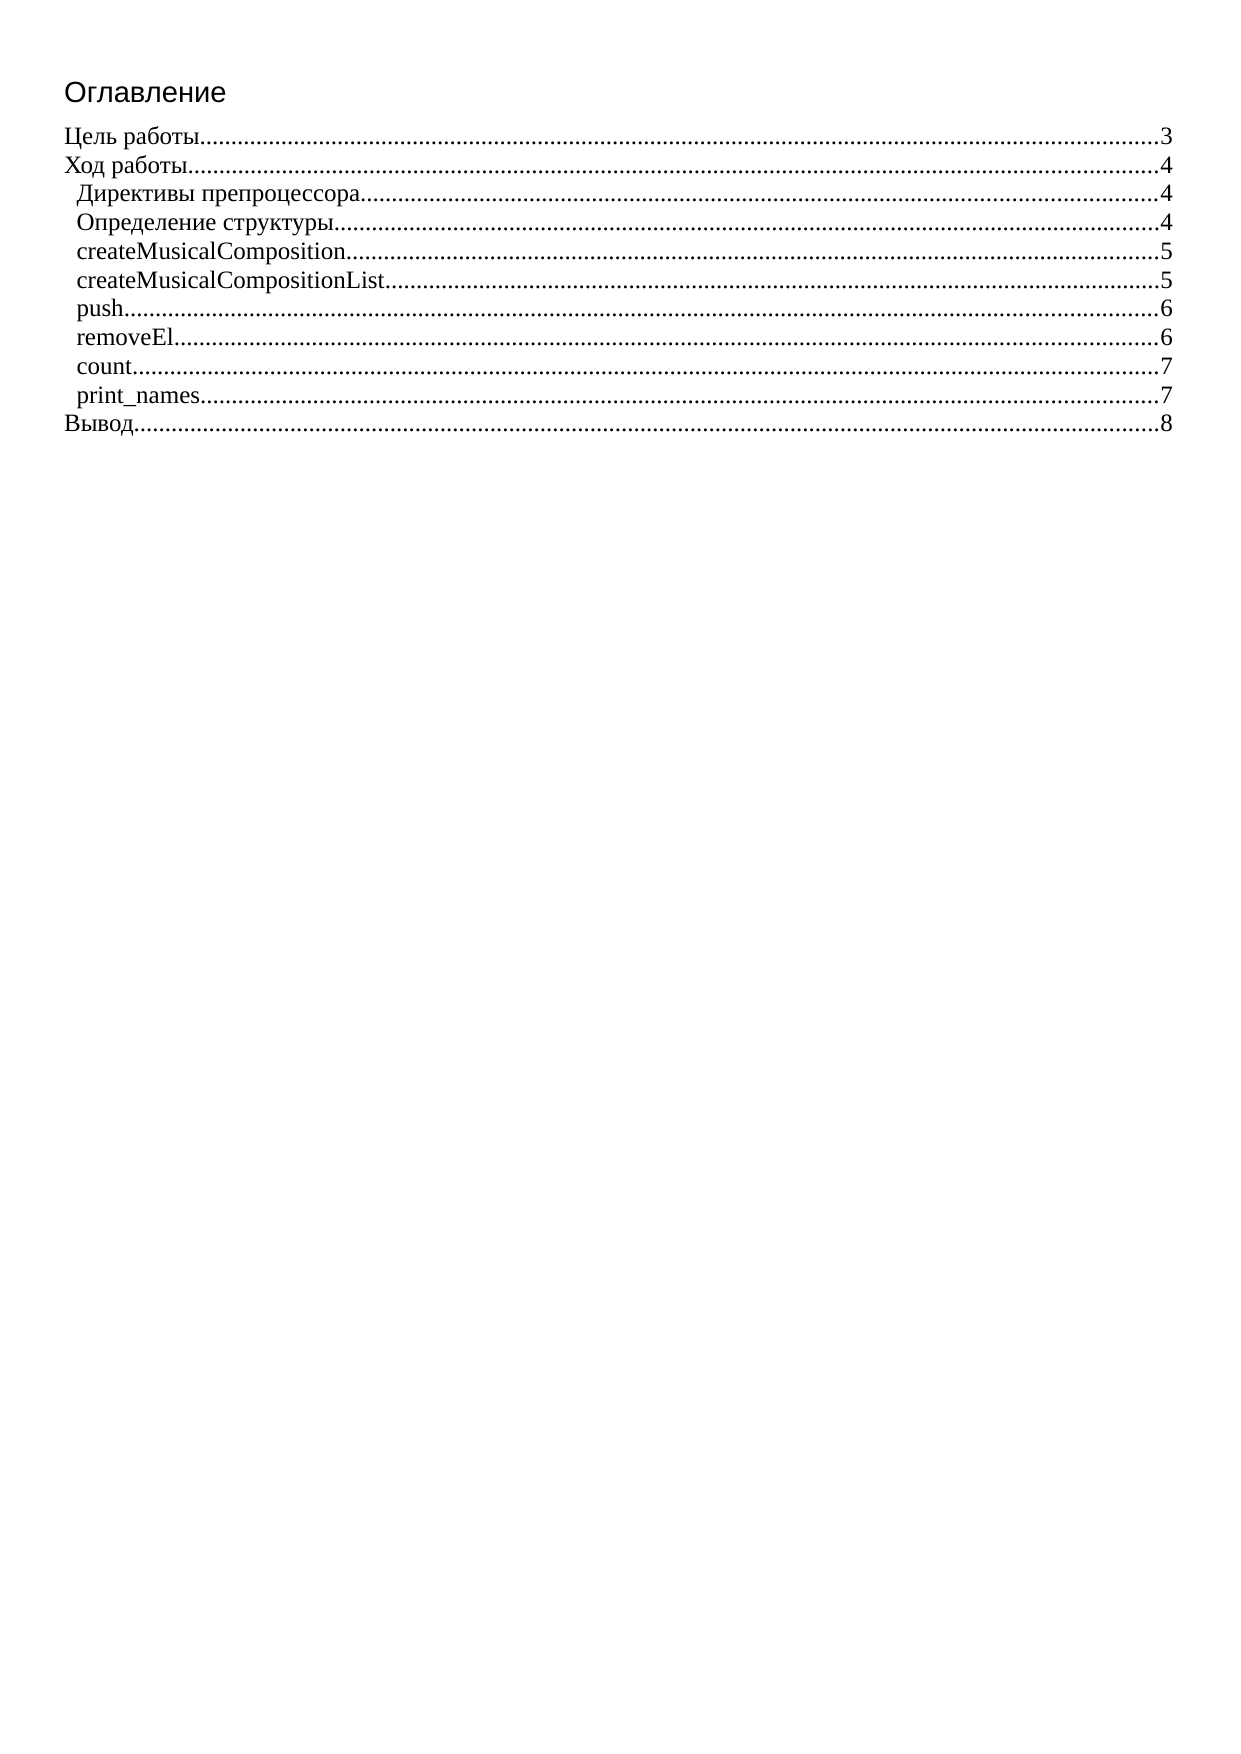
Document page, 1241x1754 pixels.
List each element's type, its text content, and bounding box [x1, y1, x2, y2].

text Ход работы 4 [64, 150, 1173, 178]
text createMusicalComposition 5 [64, 236, 1173, 265]
text Вывод 8 [64, 408, 1173, 437]
text removeEl 6 [64, 322, 1173, 351]
subtitle Оглавление [64, 75, 1173, 108]
text count 7 [64, 351, 1173, 380]
text Директивы препроцессора 4 [64, 178, 1173, 207]
text createMusicalCompositionList 5 [64, 265, 1173, 293]
text Цель работы 3 [64, 121, 1173, 150]
text push 6 [64, 293, 1173, 322]
text print_names 7 [64, 380, 1173, 408]
text Определение структуры 4 [64, 207, 1173, 236]
